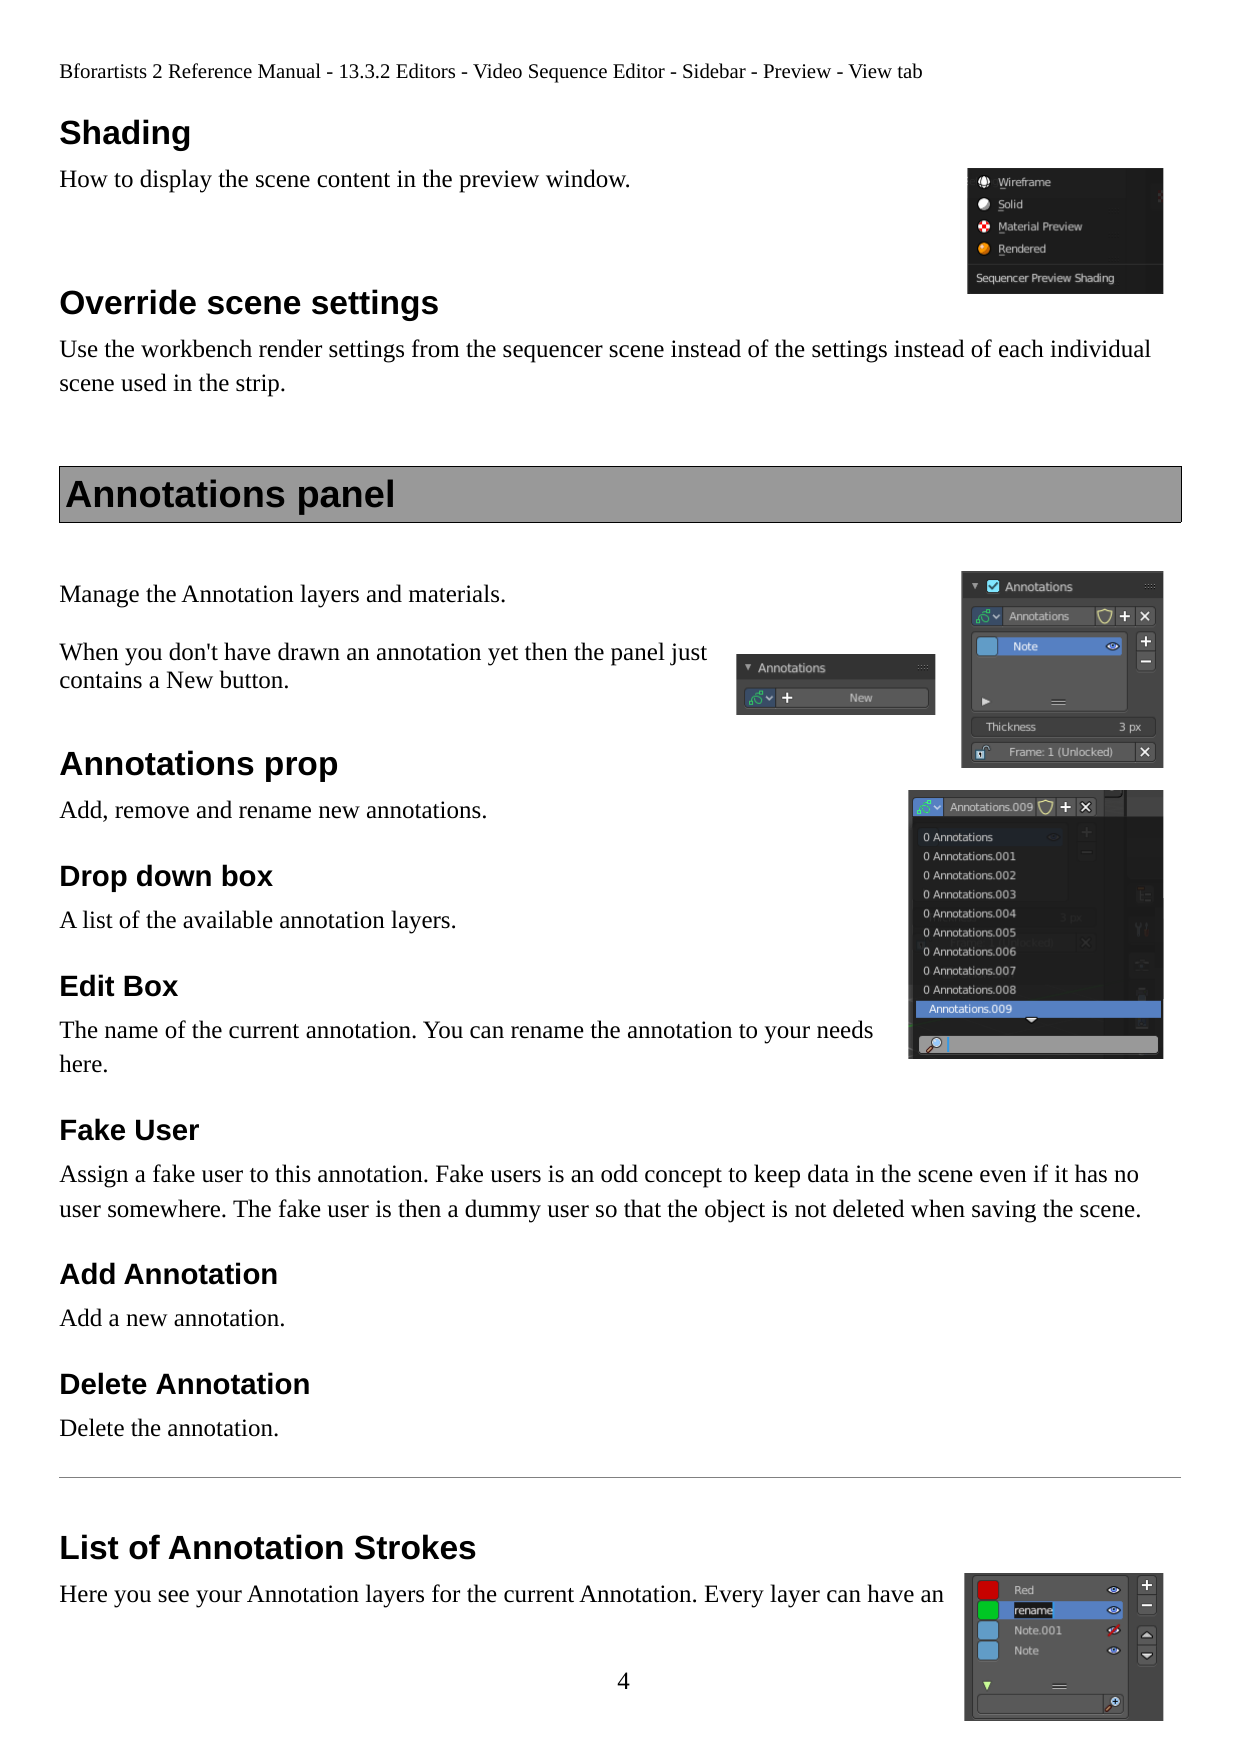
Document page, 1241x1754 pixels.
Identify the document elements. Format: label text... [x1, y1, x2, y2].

text Use the workbench render settings from the sequencer scene instead of the settings instead of each individual scene used in the strip. [59, 334, 1181, 397]
picture [908, 790, 1164, 1059]
picture [967, 168, 1164, 294]
subtitle Drop down box [59, 859, 908, 892]
subtitle Override scene settings [59, 283, 1181, 321]
picture [736, 654, 936, 715]
subtitle Delete Annotation [59, 1367, 1181, 1401]
text Add a new annotation. [59, 1303, 1181, 1332]
text Delete the annotation. [59, 1413, 1181, 1442]
text When you don't have drawn an annotation yet then the panel just contains a New button. [59, 637, 961, 694]
picture [964, 1573, 1164, 1721]
text The name of the current annotation. You can rename the annotation to your needs here. [59, 1015, 1181, 1078]
subtitle Shading [59, 113, 1181, 151]
subtitle Add Annotation [59, 1257, 1181, 1291]
text Manage the Annotation layers and materials. [59, 579, 961, 608]
subtitle Fake User [59, 1113, 1181, 1147]
subtitle [1164, 968, 1181, 1002]
subtitle Edit Box [59, 968, 908, 1002]
text A list of the available annotation layers. [59, 905, 908, 934]
table_header Annotations panel [60, 467, 1181, 522]
picture [961, 571, 1164, 768]
text How to display the scene content in the preview window. [59, 164, 1181, 192]
text Assign a fake user to this annotation. Fake users is an odd concept to keep data in the scene even if it has no user somewhere. The fake user is then a dummy user so that the object is not deleted when saving the scene. [59, 1159, 1181, 1222]
text Here you see your Annotation layers for the current Annotation. Every layer can have an [59, 1579, 964, 1607]
text Add, remove and rename new annotations. [59, 795, 908, 824]
subtitle [1164, 859, 1181, 892]
subtitle Annotations prop [59, 744, 1181, 782]
subtitle List of Annotation Strokes [59, 1527, 1181, 1566]
